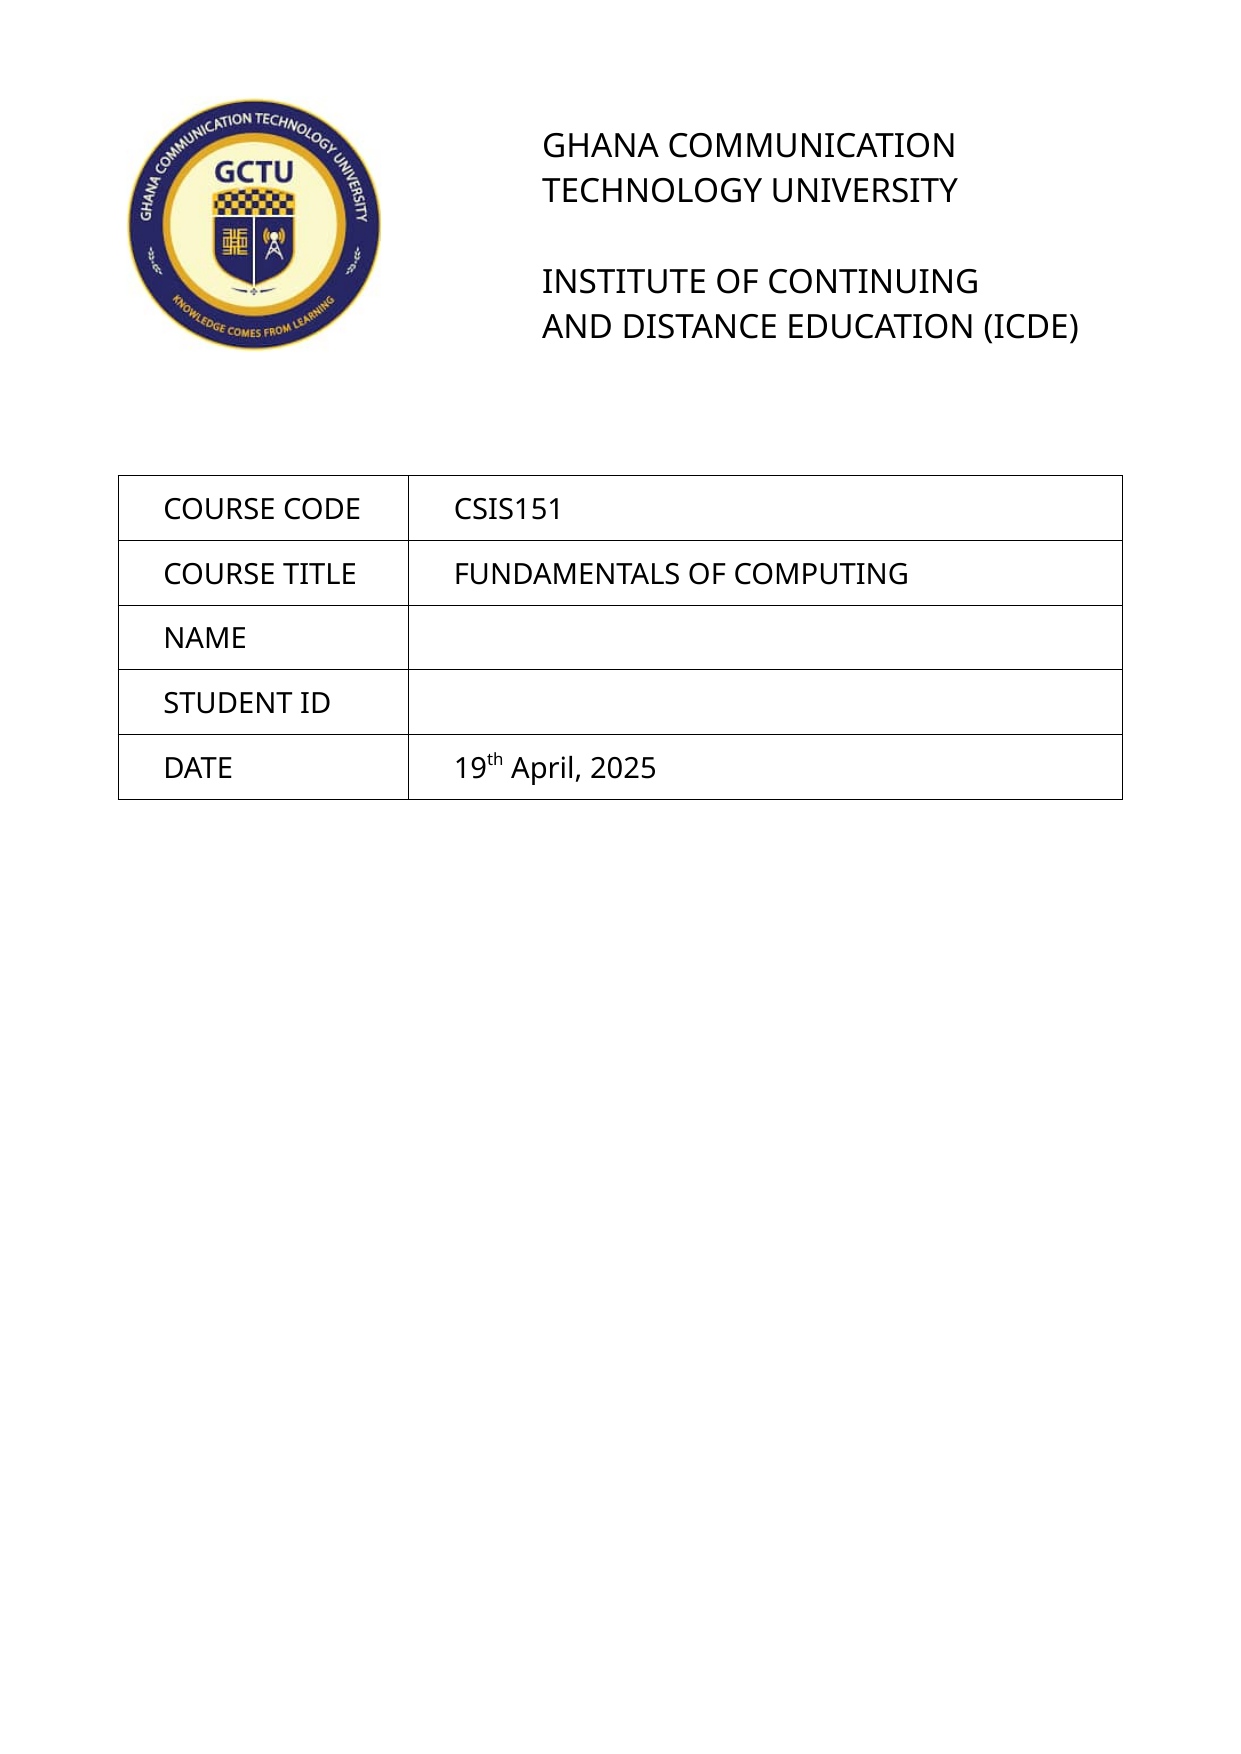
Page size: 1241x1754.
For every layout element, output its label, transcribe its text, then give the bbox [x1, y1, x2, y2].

table_cell STUDENT ID [119, 670, 408, 734]
table_cell NAME [119, 606, 408, 669]
table_cell COURSE TITLE [119, 541, 408, 605]
table_cell [409, 606, 1122, 669]
table_cell 19th April, 2025 [409, 735, 1122, 799]
table_cell [409, 670, 1122, 734]
table_cell FUNDAMENTALS OF COMPUTING [409, 541, 1122, 605]
picture [126, 96, 382, 352]
table_header CSIS151 [409, 476, 1122, 540]
table_header COURSE CODE [119, 476, 408, 540]
table_cell DATE [119, 735, 408, 799]
